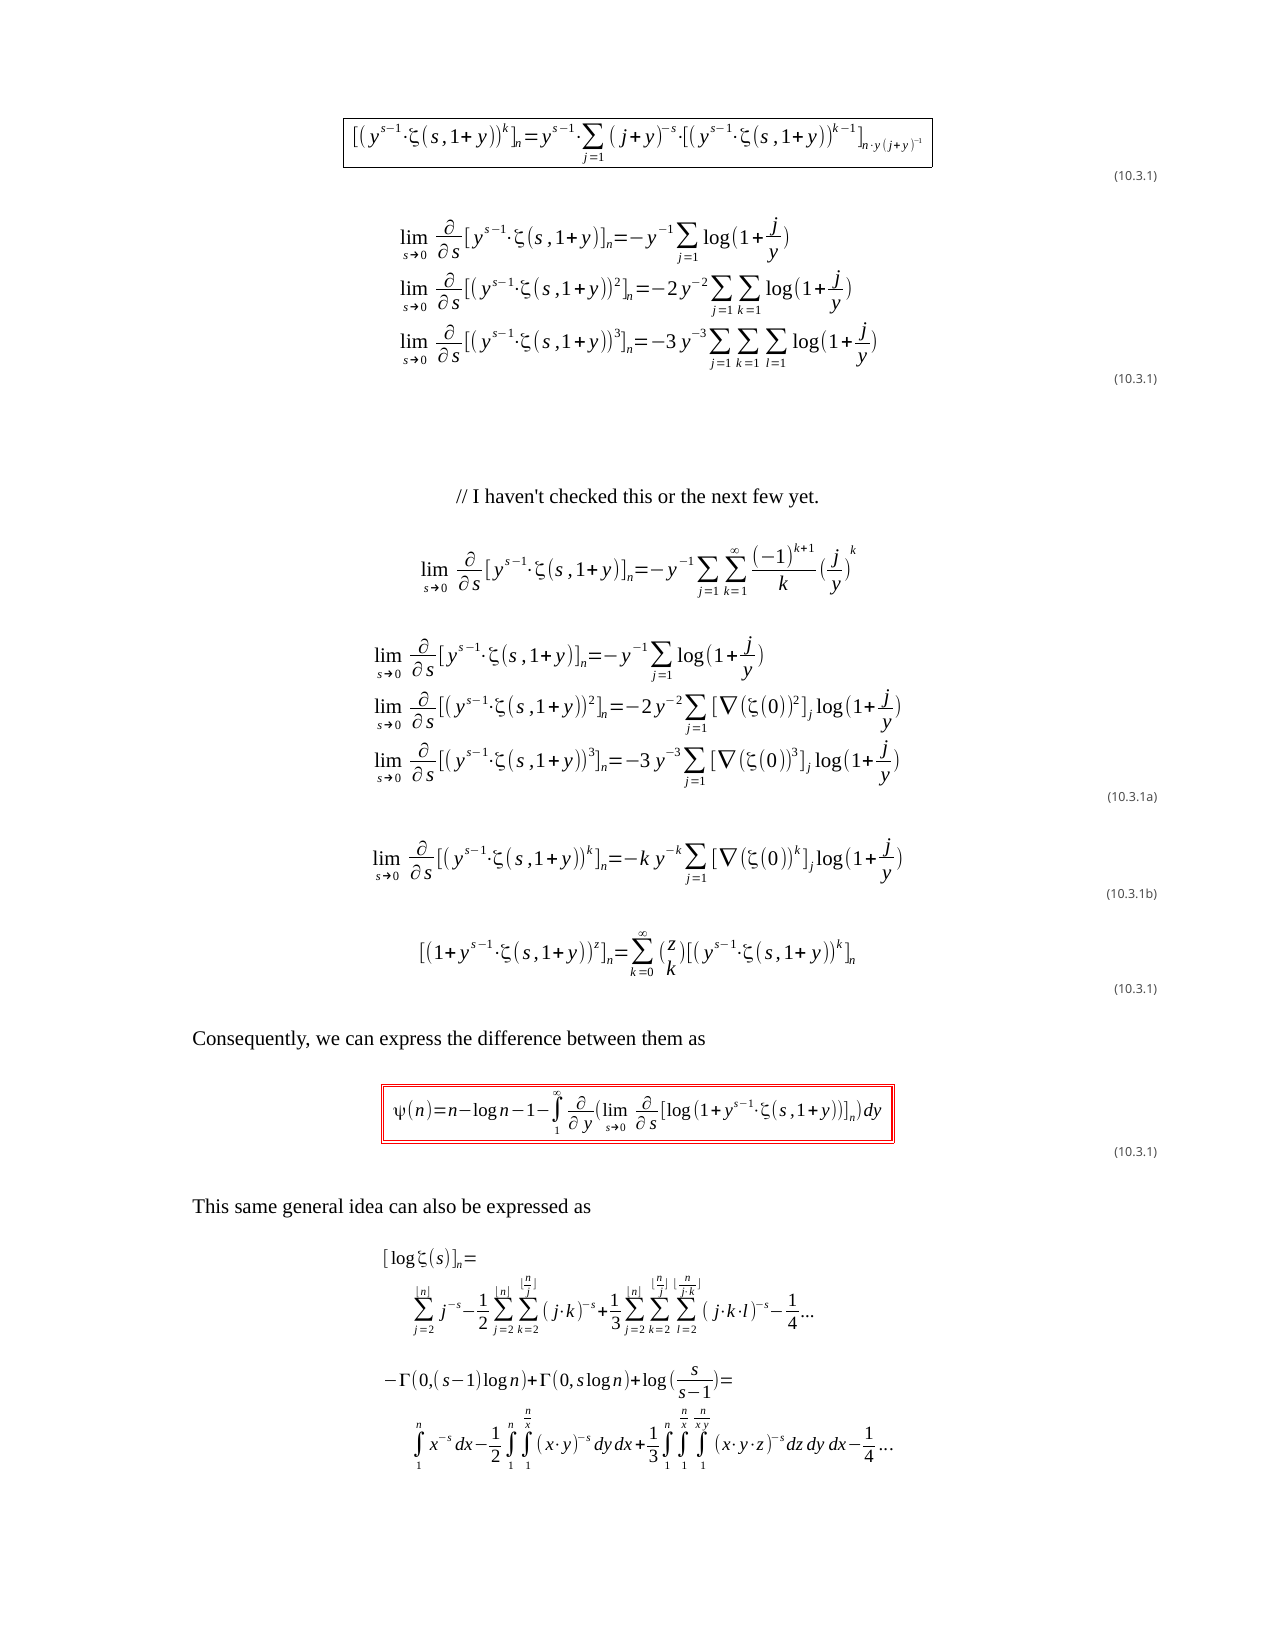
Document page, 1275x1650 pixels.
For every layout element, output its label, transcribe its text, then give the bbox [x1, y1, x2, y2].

text (10.3.1) [118, 370, 1157, 387]
text (10.3.1a) [118, 788, 1157, 805]
text // I haven't checked this or the next few yet. [118, 484, 1157, 508]
text (10.3.1) [118, 167, 1157, 184]
text (10.3.1) [118, 1143, 1157, 1160]
text (10.3.1b) [118, 886, 1157, 903]
text This same general idea can also be expressed as [118, 1194, 1157, 1218]
text Consequently, we can express the difference between them as [118, 1026, 1157, 1050]
text (10.3.1) [118, 980, 1157, 997]
